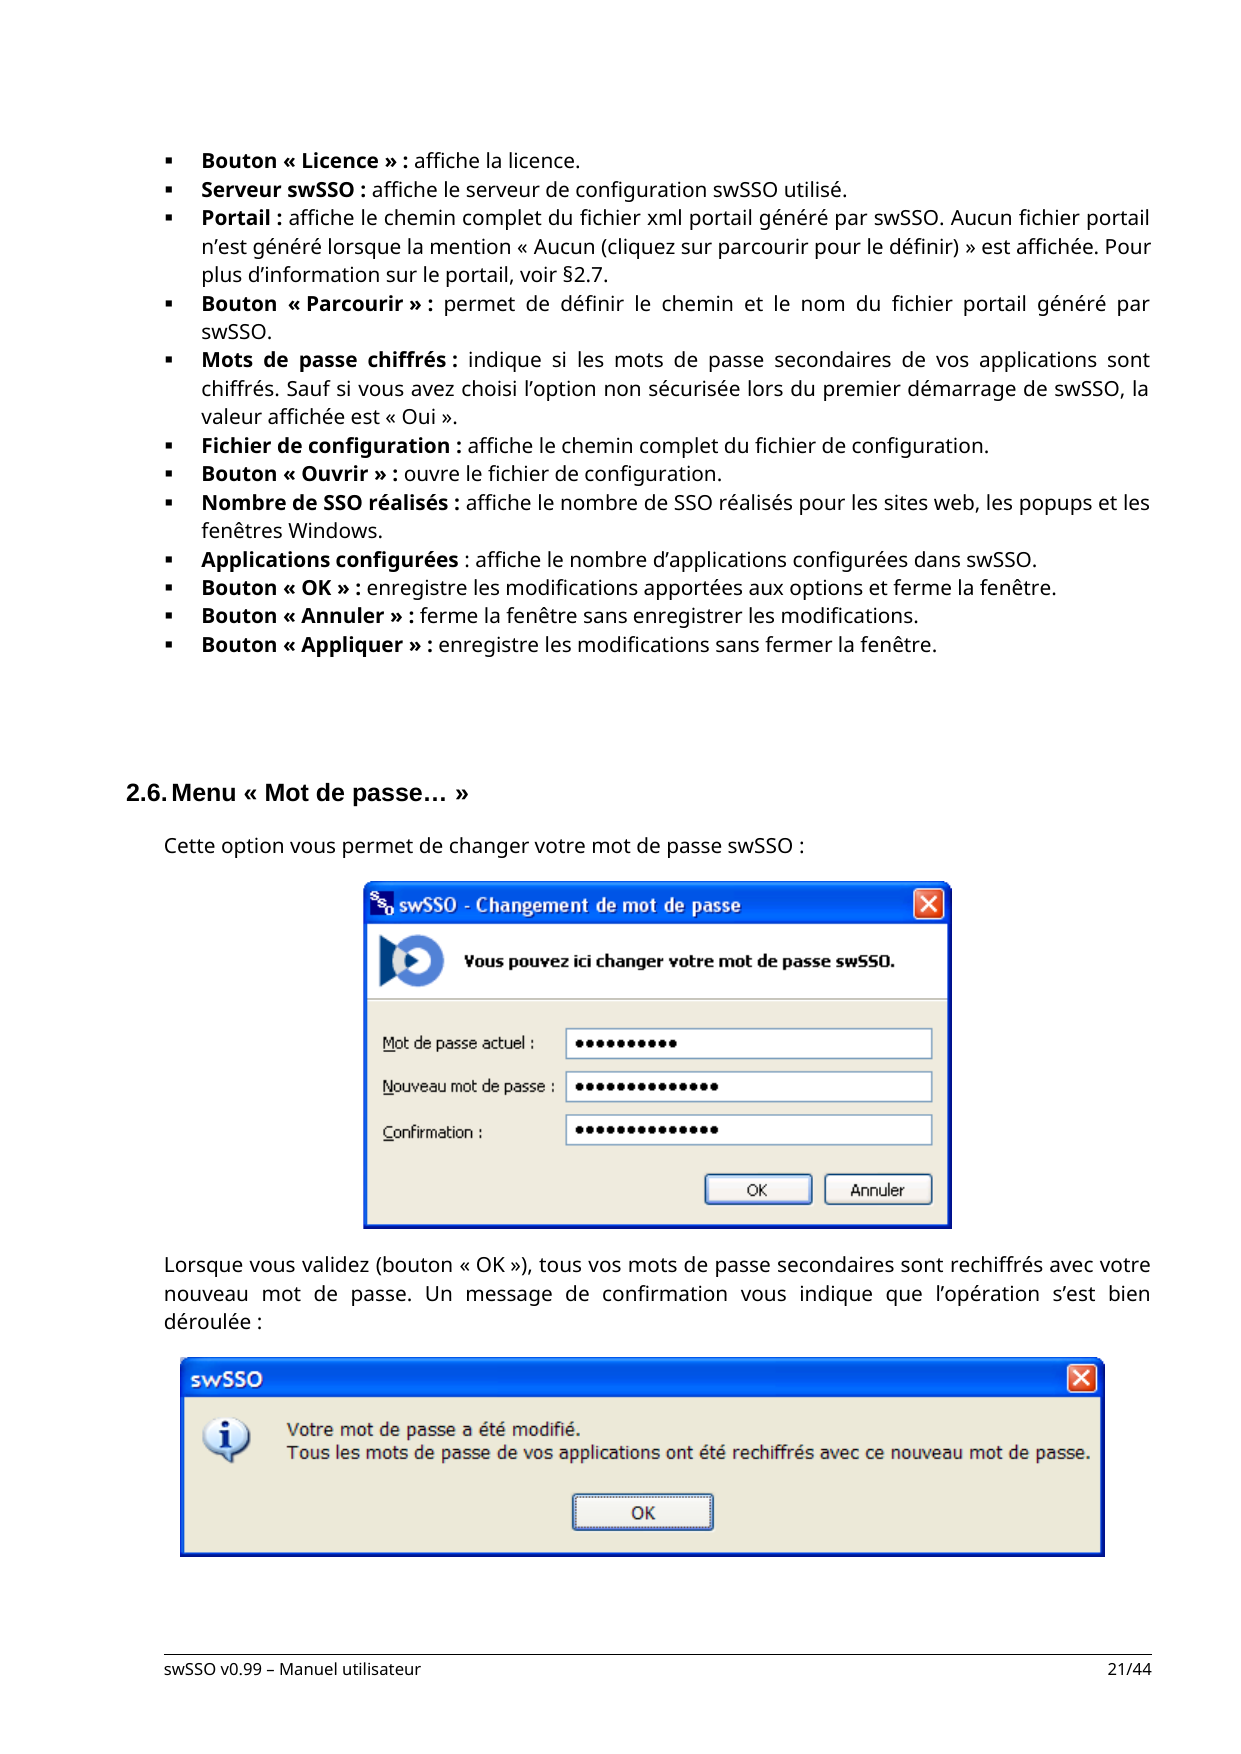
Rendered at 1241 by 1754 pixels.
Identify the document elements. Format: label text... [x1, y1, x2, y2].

list Bouton « Parcourir » : permet de définir le chemin et le nom du fichier portail généré par swSSO. [164, 289, 1152, 346]
subtitle Menu « Mot de passe… » [126, 778, 1152, 807]
list Mots de passe chiffrés : indique si les mots de passe secondaires de vos applications sont chiffrés. Sauf si vous avez choisi l’option non sécurisée lors du premier démarrage de swSSO, la valeur affichée est « Oui ». [164, 346, 1152, 431]
list Fichier de configuration : affiche le chemin complet du fichier de configuration. [164, 431, 1152, 459]
list Serveur swSSO : affiche le serveur de configuration swSSO utilisé. [164, 175, 1152, 203]
list Bouton « Appliquer » : enregistre les modifications sans fermer la fenêtre. [164, 630, 1152, 658]
text Lorsque vous validez (bouton « OK »), tous vos mots de passe secondaires sont rechiffrés avec votre nouveau mot de passe. Un message de confirmation vous indique que l’opération s’est bien déroulée : [164, 1251, 1152, 1336]
text Cette option vous permet de changer votre mot de passe swSSO : [164, 832, 1152, 860]
list Nombre de SSO réalisés : affiche le nombre de SSO réalisés pour les sites web, les popups et les fenêtres Windows. [164, 488, 1152, 545]
picture [180, 1357, 1105, 1557]
list Bouton « Licence » : affiche la licence. [164, 147, 1152, 175]
list Bouton « OK » : enregistre les modifications apportées aux options et ferme la fenêtre. [164, 573, 1152, 602]
picture [363, 881, 952, 1229]
list Applications configurées : affiche le nombre d’applications configurées dans swSSO. [164, 545, 1152, 573]
list Bouton « Annuler » : ferme la fenêtre sans enregistrer les modifications. [164, 602, 1152, 630]
list Bouton « Ouvrir » : ouvre le fichier de configuration. [164, 459, 1152, 488]
list Portail : affiche le chemin complet du fichier xml portail généré par swSSO. Aucun fichier portail n’est généré lorsque la mention « Aucun (cliquez sur parcourir pour le définir) » est affichée. Pour plus d’information sur le portail, voir §2.7. [164, 203, 1152, 289]
